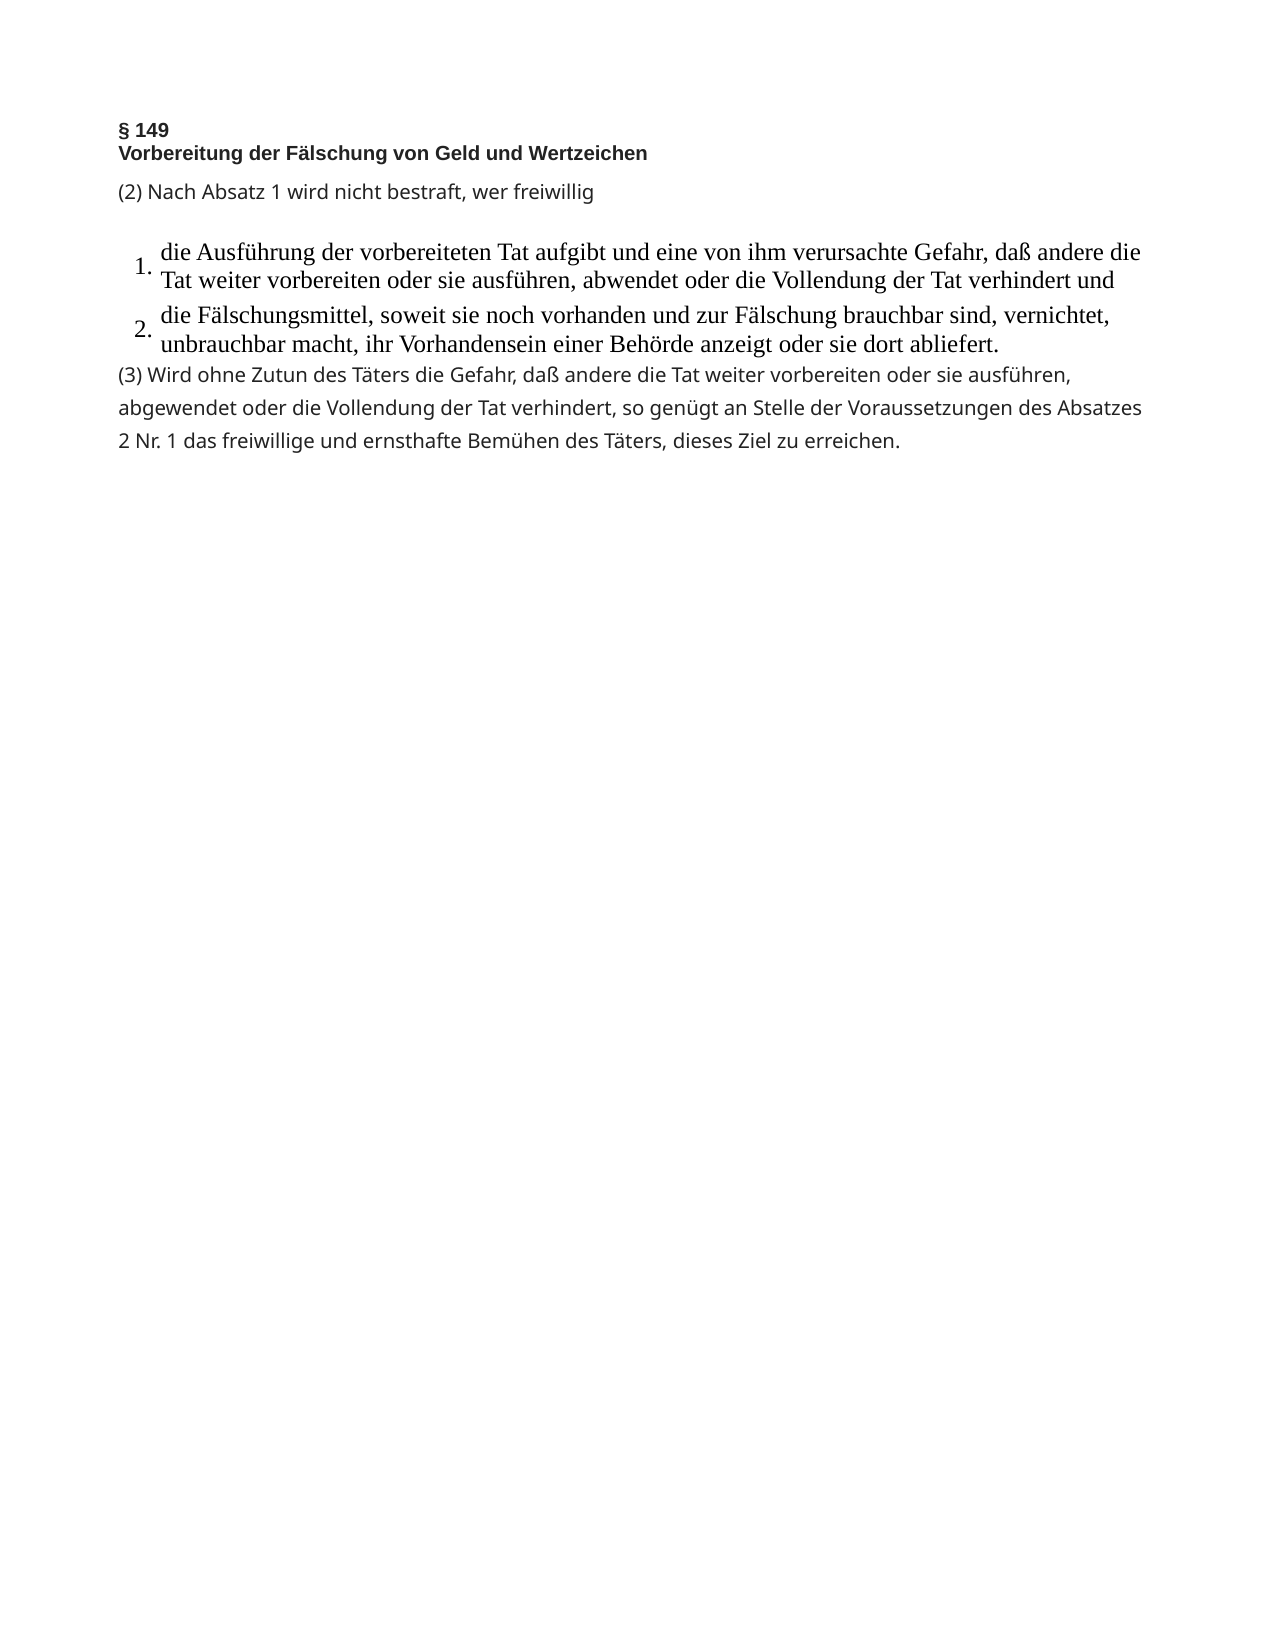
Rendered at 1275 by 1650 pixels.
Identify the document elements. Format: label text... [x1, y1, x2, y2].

table_cell [118, 297, 131, 361]
subtitle § 149 Vorbereitung der Fälschung von Geld und Wertzeichen [118, 118, 1157, 165]
table_cell die Fälschungsmittel, soweit sie noch vorhanden und zur Fälschung brauchbar sind, vernichtet, unbrauchbar macht, ihr Vorhandensein einer Behörde anzeigt oder sie dort abliefert. [158, 297, 1157, 361]
table_header 1. [131, 234, 157, 297]
text (3) Wird ohne Zutun des Täters die Gefahr, daß andere die Tat weiter vorbereiten oder sie ausführen, abgewendet oder die Vollendung der Tat verhindert, so genügt an Stelle der Voraussetzungen des Absatzes 2 Nr. 1 das freiwillige und ernsthafte Bemühen des Täters, dieses Ziel zu erreichen. [118, 361, 1157, 455]
table_header die Ausführung der vorbereiteten Tat aufgibt und eine von ihm verursachte Gefahr, daß andere die Tat weiter vorbereiten oder sie ausführen, abwendet oder die Vollendung der Tat verhindert und [158, 234, 1157, 297]
table_header [118, 234, 131, 297]
text (2) Nach Absatz 1 wird nicht bestraft, wer freiwillig [118, 177, 1157, 205]
table_cell 2. [131, 297, 157, 361]
